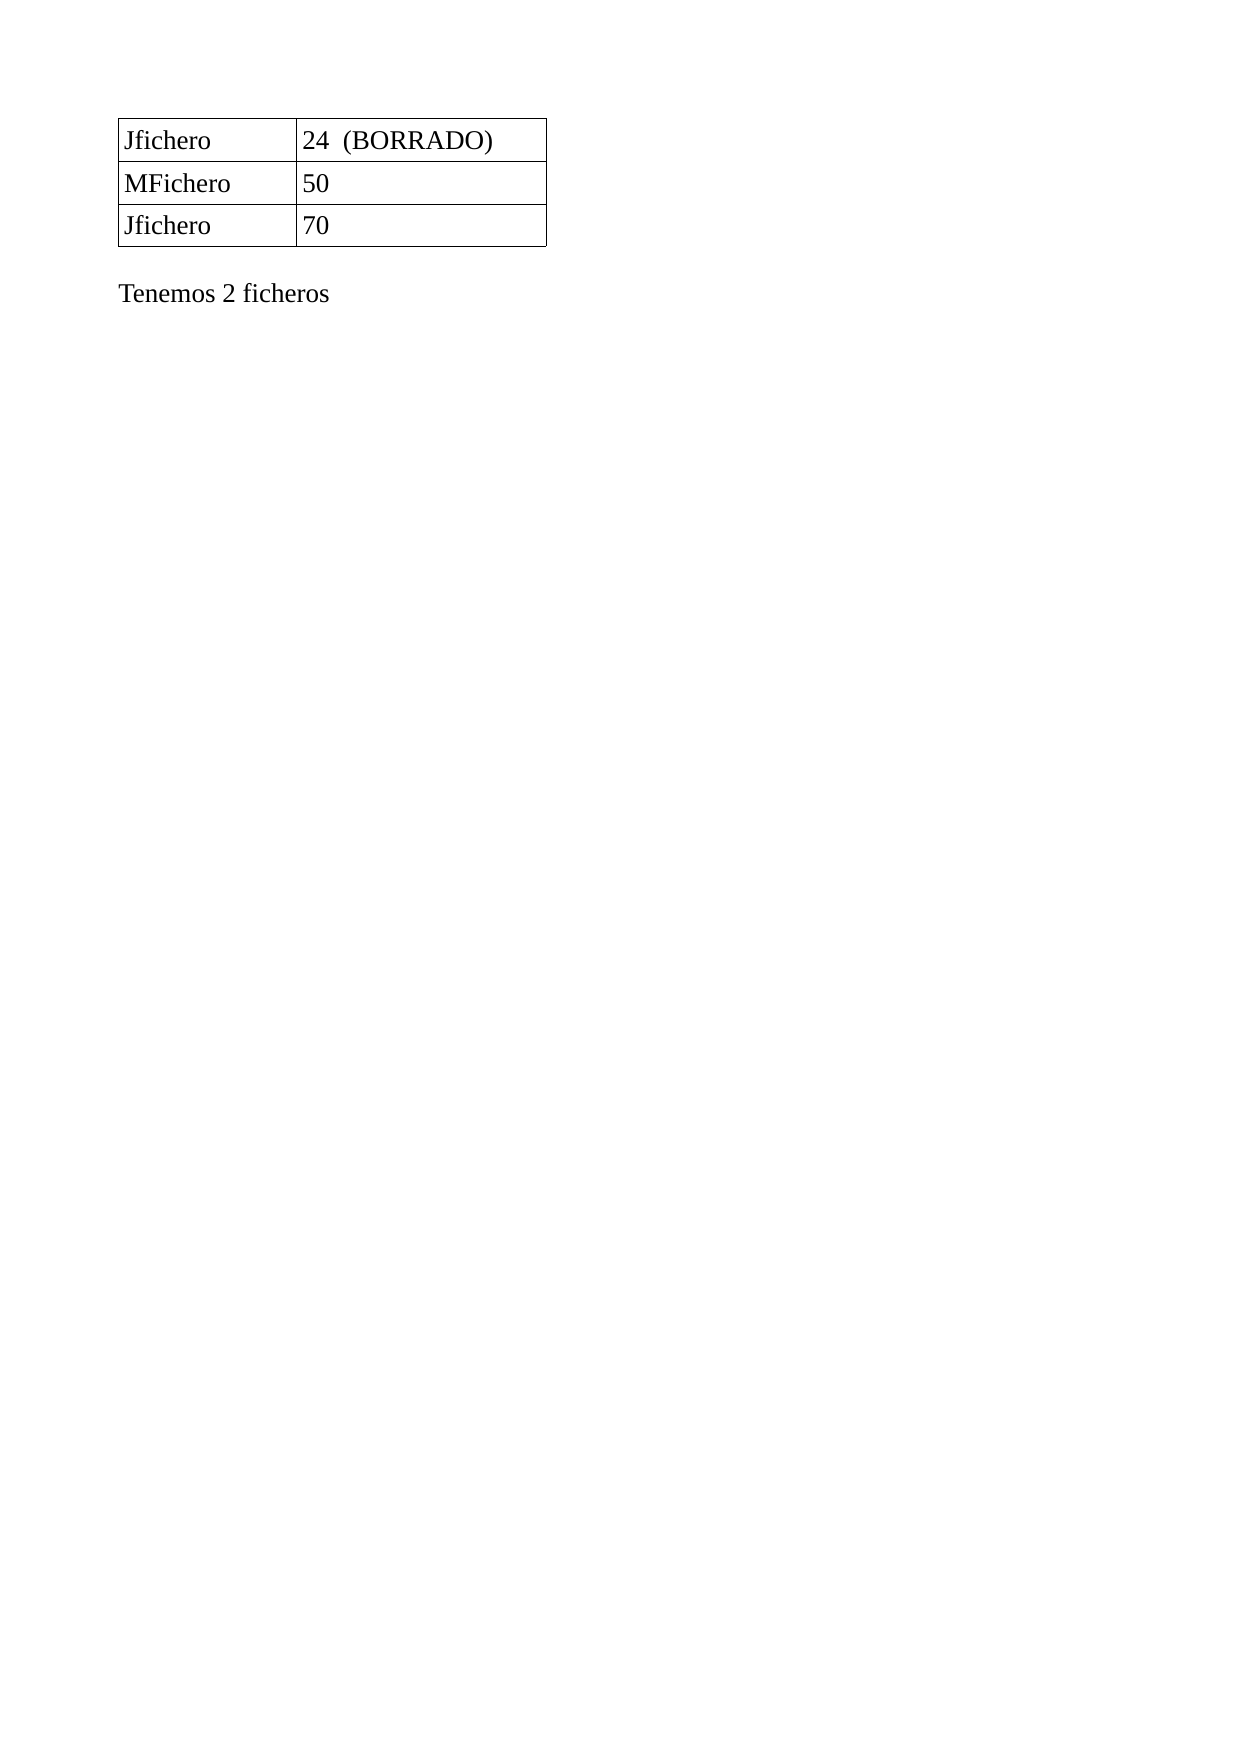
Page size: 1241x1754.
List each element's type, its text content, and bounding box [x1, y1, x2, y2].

table_cell Jfichero [119, 119, 296, 161]
table_cell MFichero [119, 162, 296, 203]
table_cell Jfichero [119, 205, 296, 246]
table_cell 50 [297, 162, 546, 203]
text Tenemos 2 ficheros [118, 277, 1122, 309]
table_cell 24 (BORRADO) [297, 119, 546, 161]
table_cell 70 [297, 205, 546, 246]
